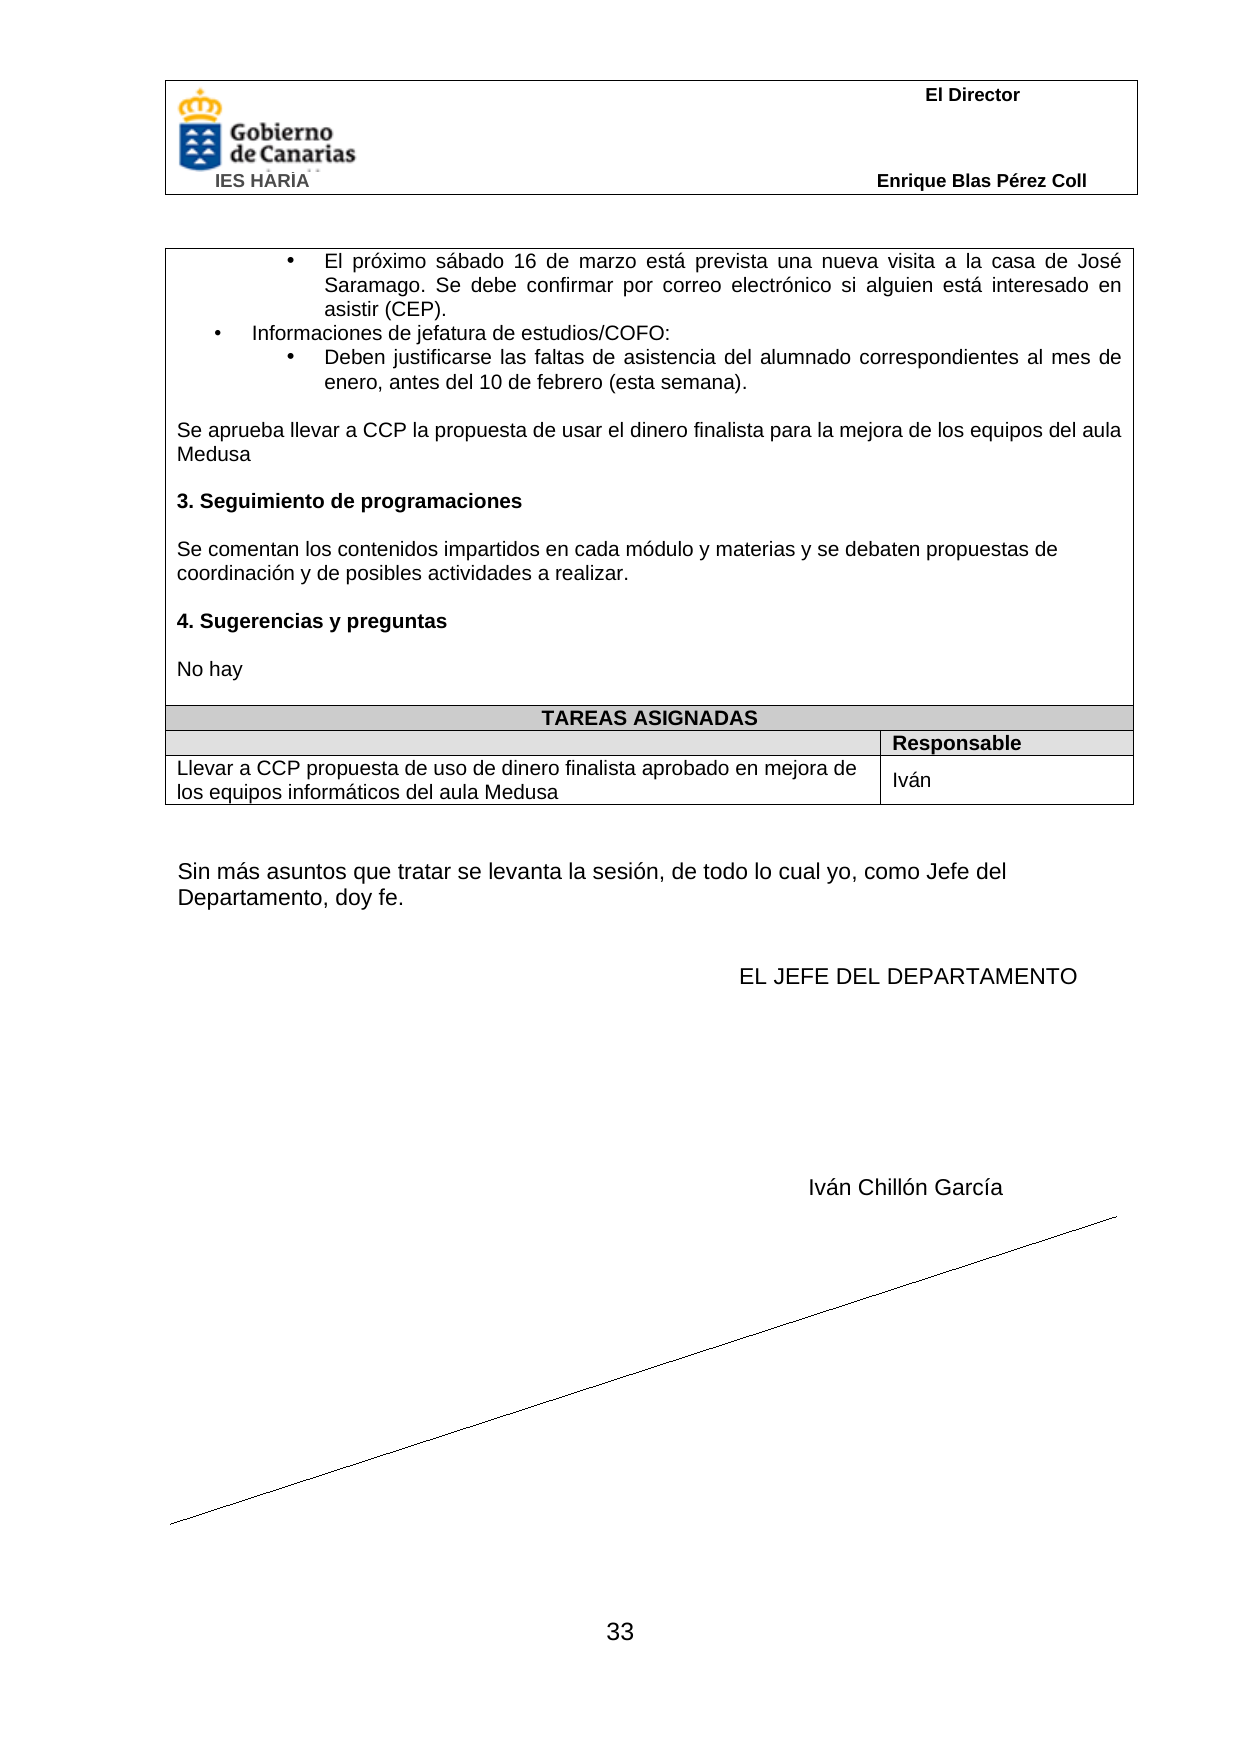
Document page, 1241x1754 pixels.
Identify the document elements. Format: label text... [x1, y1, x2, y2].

picture [173, 85, 359, 172]
table_cell Responsable [881, 731, 1133, 755]
table_cell Iván [881, 756, 1133, 804]
text Sin más asuntos que tratar se levanta la sesión, de todo lo cual yo, como Jefe del Departamento, doy fe. [177, 858, 1122, 910]
table_cell TAREAS ASIGNADAS [166, 706, 1133, 730]
table_cell 1. Aprobación de las actas de la reunión anterior Se aprueba 2. Informe de la reunión de CCP Se informa de los aspectos tratados en la reunión de CCP del día 5 de febrero. De entre los puntos tratados cabe destacar: Informaciones de dirección: Lectura comunicado del consejero de Educación, sobre la reducción de la tasa de abandono escolar en Canarias. En zona compartida está disponible un correo electrónico de un alumno de 2º ESO C sobre la vida de adolescentes. Puede ser un material interesante para trabajar en tutorías. El pasado miércoles 30 de enero hubo una reunión de directores. Se elabora un escrito firmado por los directores de la isla en el que se enumeran las consecuencias que tienen para la actividad de los centros, la medida unilateral de reducir 20% de jornada y salario del personal laboral. Se pide clarificar actuaciones ante situaciones que se pueden producir por esta reducción de personal. En zona compartida también está disponible un documento sobre fondos extraordinarios para la adquisición de material didáctico informático y libros de texto. Se debe gastar en este ejercicio 2013. Es una partida finalista. Se comunica que la Consejería tiene intención de convocar un Concurso de Traslados autonómico para los meses de octubre o noviembre de 2013. A través de la web de la Consejería existe una red Intraeduca por la que es posible acceder al servidor Medusa desde internet. En el BOC del 1 de febrero de 2013 se publica Orden del 30 de enero sobre supuestos ante situaciones de IT con derecho a percibir la retribución íntegra. Para próximo año se informa que existe una plataforma web que incorpora el Moodle desde la página de la Consejería. (Evagd). Están disponibles los requisitos para certificar las horas para el profesorado que utiliza esta herramienta TIC en su actividad docente. El próximo 19 de febrero hay una reunión de coordinación con Primaria para el profesorado de Matemáticas. Será a las 16 horas en el IES. Ese mismo día también hay tutoría de padres y grupos de trabajo. Informaciones de vicedirección: Se comunica que vamos a iniciar una campaña sobre recogida de residuos (pilas y cartuchos). En principio se plantea elaborar carteles y otras acciones de sensibilización desde ATU o algún ámbito de PDC. Se harán gestiones para conseguir recipientes de plástico para la recogida de material. (Cabildo) El próximo sábado 16 de marzo está prevista una nueva visita a la casa de José Saramago. Se debe confirmar por correo electrónico si alguien está interesado en asistir (CEP). Informaciones de jefatura de estudios/COFO: Deben justificarse las faltas de asistencia del alumnado correspondientes al mes de enero, antes del 10 de febrero (esta semana). Se aprueba llevar a CCP la propuesta de usar el dinero finalista para la mejora de los equipos del aula Medusa 3. Seguimiento de programaciones Se comentan los contenidos impartidos en cada módulo y materias y se debaten propuestas de coordinación y de posibles actividades a realizar. 4. Sugerencias y preguntas No hay [166, 249, 1133, 705]
text Iván Chillón García [177, 1174, 1122, 1200]
table_cell Llevar a CCP propuesta de uso de dinero finalista aprobado en mejora de los equipos informáticos del aula Medusa [166, 756, 880, 804]
table_cell [166, 731, 880, 755]
text EL JEFE DEL DEPARTAMENTO [177, 963, 1122, 989]
